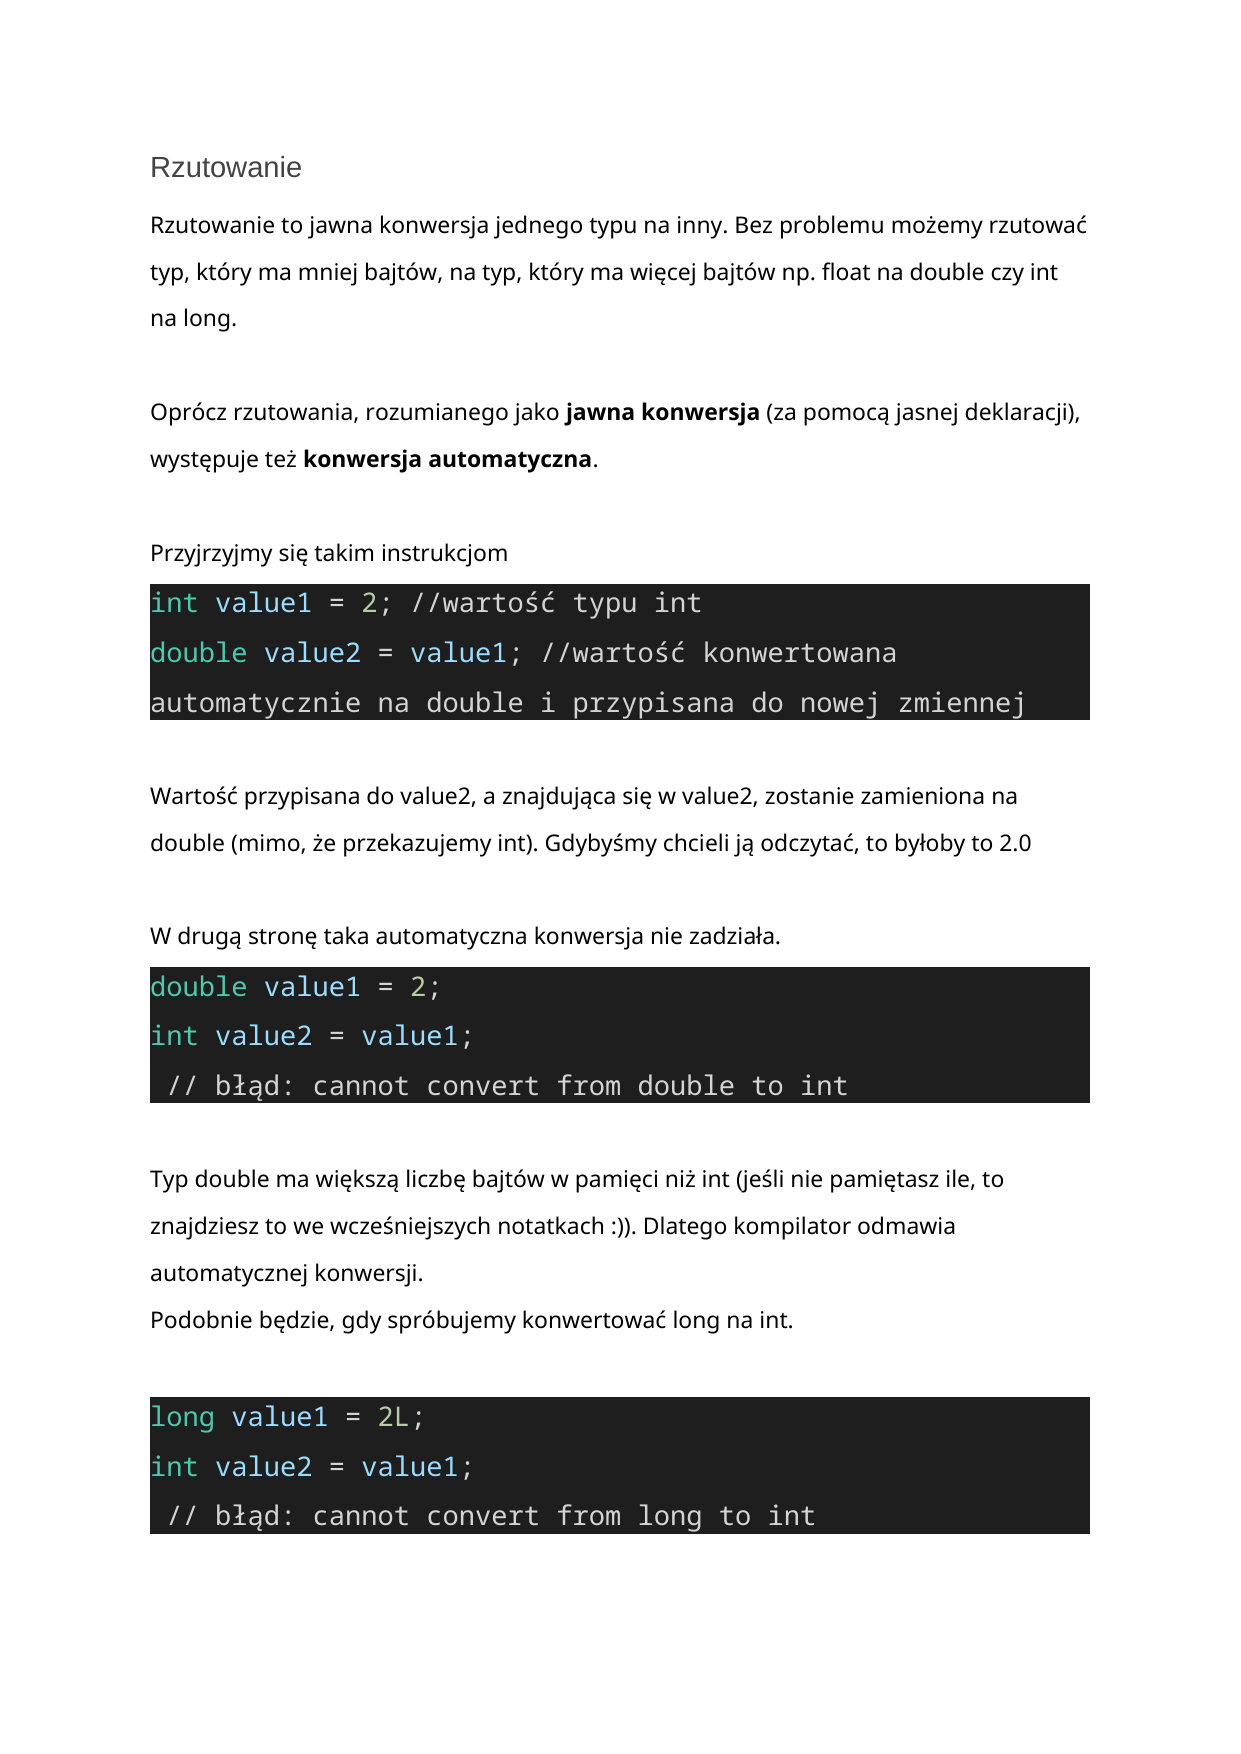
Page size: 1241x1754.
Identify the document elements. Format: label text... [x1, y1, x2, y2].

text Wartość przypisana do value2, a znajdująca się w value2, zostanie zamieniona na double (mimo, że przekazujemy int). Gdybyśmy chcieli ją odczytać, to byłoby to 2.0 [150, 779, 1090, 858]
text Oprócz rzutowania, rozumianego jako jawna konwersja (za pomocą jasnej deklaracji), występuje też konwersja automatyczna. [150, 396, 1090, 474]
text Rzutowanie to jawna konwersja jednego typu na inny. Bez problemu możemy rzutować typ, który ma mniej bajtów, na typ, który ma więcej bajtów np. float na double czy int na long. [150, 209, 1090, 334]
text Podobnie będzie, gdy spróbujemy konwertować long na int. [150, 1304, 1090, 1335]
text // błąd: cannot convert from double to int [150, 1066, 1090, 1103]
text // błąd: cannot convert from long to int [150, 1497, 1090, 1534]
subtitle Rzutowanie [150, 150, 1090, 183]
text int value2 = value1; [150, 1447, 1090, 1484]
text int value2 = value1; [150, 1017, 1090, 1054]
text Typ double ma większą liczbę bajtów w pamięci niż int (jeśli nie pamiętasz ile, to znajdziesz to we wcześniejszych notatkach :)). Dlatego kompilator odmawia automatycznej konwersji. [150, 1163, 1090, 1288]
text Przyjrzyjmy się takim instrukcjom [150, 537, 1090, 568]
text int value1 = 2; //wartość typu int [150, 584, 1090, 621]
text W drugą stronę taka automatyczna konwersja nie zadziała. [150, 920, 1090, 951]
text double value2 = value1; //wartość konwertowana automatycznie na double i przypisana do nowej zmiennej [150, 633, 1090, 720]
text long value1 = 2L; [150, 1397, 1090, 1434]
text double value1 = 2; [150, 967, 1090, 1004]
